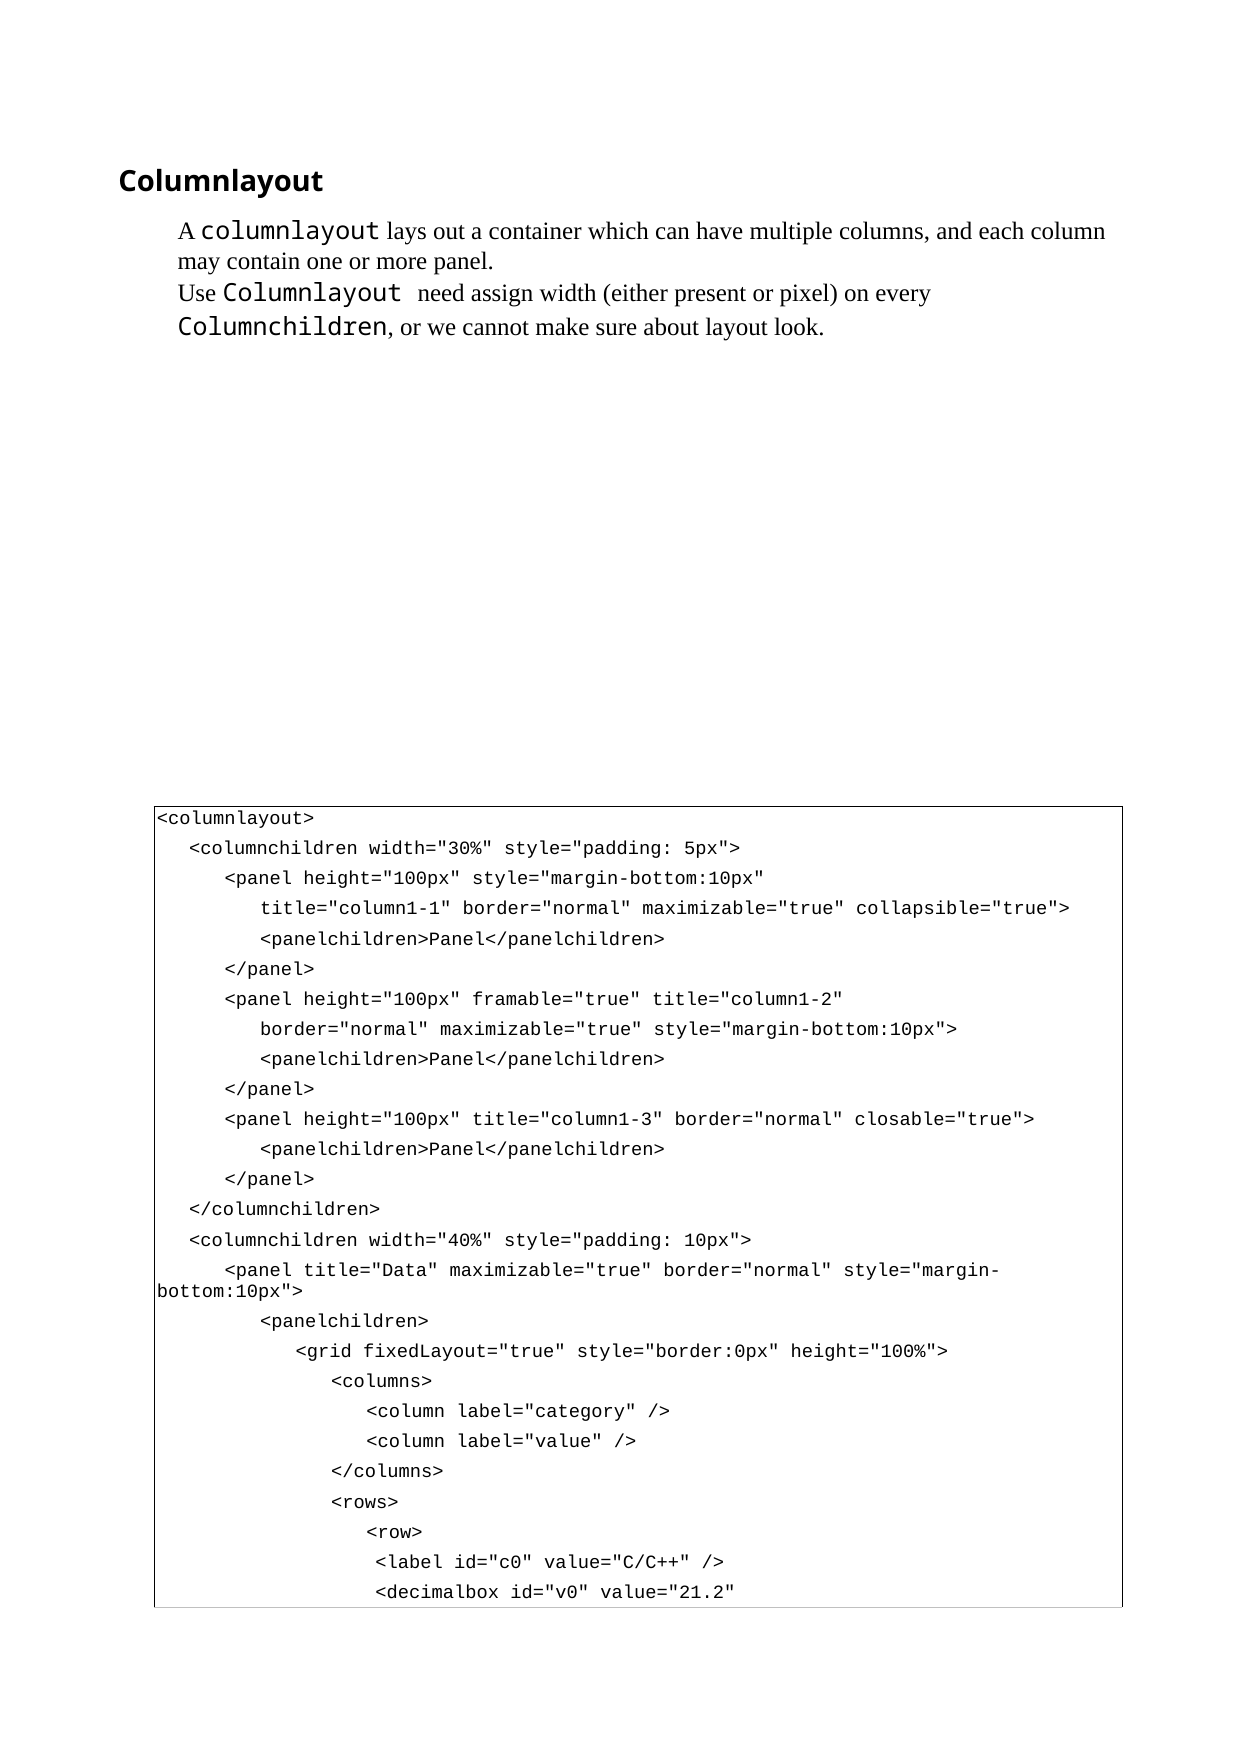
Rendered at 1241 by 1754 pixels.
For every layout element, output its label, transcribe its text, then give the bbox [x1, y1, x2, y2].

text title="column1-1" border="normal" maximizable="true" collapsible="true"> [155, 896, 1122, 920]
text <column label="value" /> [155, 1429, 1122, 1453]
text <panelchildren>Panel</panelchildren> [155, 1137, 1122, 1161]
text <panel title="Data" maximizable="true" border="normal" style="margin-bottom:10px"> [155, 1257, 1122, 1303]
text </panel> [155, 1077, 1122, 1101]
text <rows> [155, 1489, 1122, 1514]
text <column label="category" /> [155, 1399, 1122, 1423]
text <panel height="100px" title="column1-3" border="normal" closable="true"> [155, 1107, 1122, 1131]
text <columnchildren width="40%" style="padding: 10px"> [155, 1227, 1122, 1252]
text <grid fixedLayout="true" style="border:0px" height="100%"> [155, 1339, 1122, 1363]
text </panel> [155, 1167, 1122, 1191]
text <panel height="100px" style="margin-bottom:10px" [155, 866, 1122, 890]
text <panelchildren>Panel</panelchildren> [155, 1047, 1122, 1071]
subtitle Columnlayout [118, 161, 1122, 200]
text <label id="c0" value="C/C++" /> [155, 1549, 1122, 1574]
text <columns> [155, 1369, 1122, 1393]
text <panelchildren>Panel</panelchildren> [155, 926, 1122, 951]
text <columnlayout> [155, 807, 1122, 830]
text </panel> [155, 956, 1122, 981]
text A columnlayout lays out a container which can have multiple columns, and each column may contain one or more panel. Use Columnlayout need assign width (either present or pixel) on every Columnchildren, or we cannot make sure about layout look. [177, 213, 1122, 343]
text </columns> [155, 1459, 1122, 1483]
text <columnchildren width="30%" style="padding: 5px"> [155, 836, 1122, 860]
text <panel height="100px" framable="true" title="column1-2" [155, 986, 1122, 1011]
text <decimalbox id="v0" value="21.2" [155, 1580, 1122, 1607]
text </columnchildren> [155, 1197, 1122, 1221]
text border="normal" maximizable="true" style="margin-bottom:10px"> [155, 1017, 1122, 1041]
text <row> [155, 1519, 1122, 1544]
text <panelchildren> [155, 1309, 1122, 1333]
